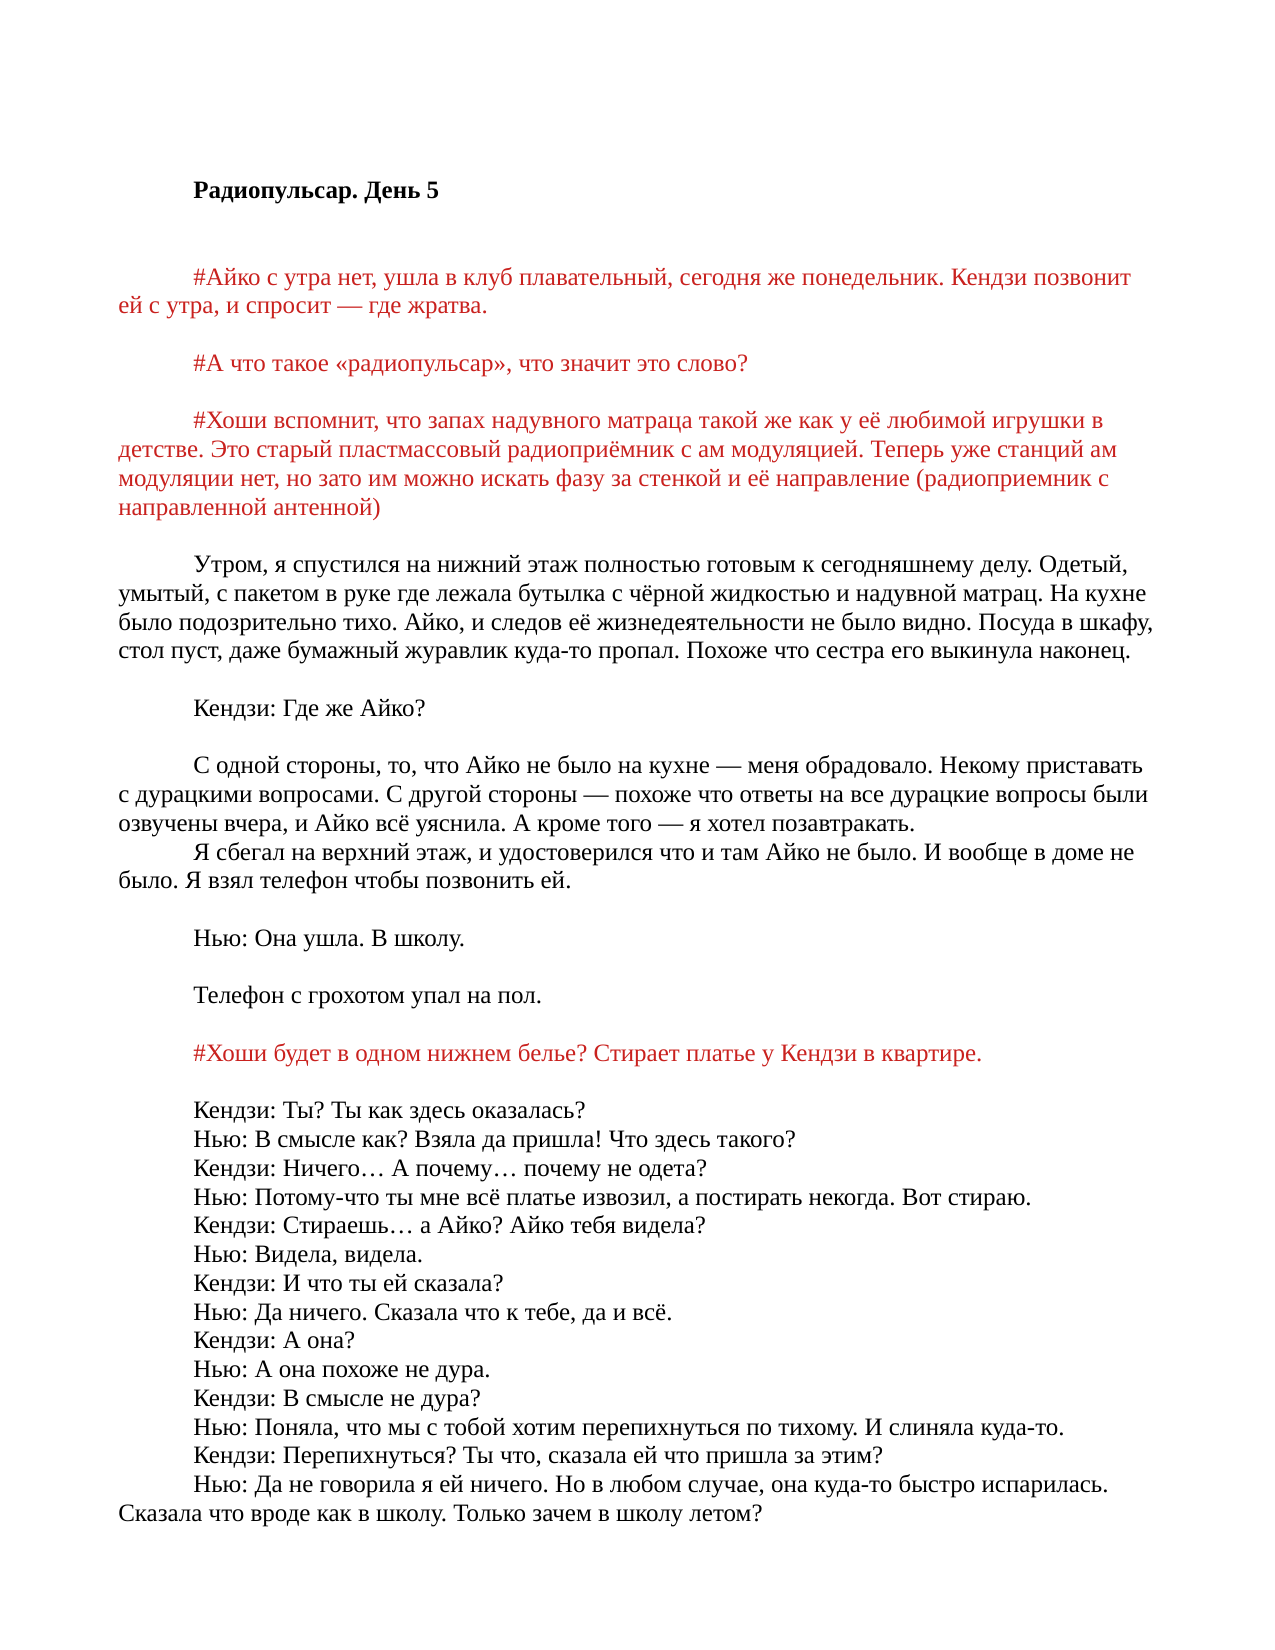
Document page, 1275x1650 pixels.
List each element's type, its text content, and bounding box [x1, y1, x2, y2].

text Нью: А она похоже не дура. [118, 1354, 1157, 1383]
text Кендзи: Ты? Ты как здесь оказалась? [118, 1096, 1157, 1124]
text С одной стороны, то, что Айко не было на кухне — меня обрадовало. Некому приставать с дурацкими вопросами. С другой стороны — похоже что ответы на все дурацкие вопросы были озвучены вчера, и Айко всё уяснила. А кроме того — я хотел позавтракать. [118, 751, 1157, 837]
text Кендзи: Ничего… А почему… почему не одета? [118, 1153, 1157, 1182]
text Утром, я спустился на нижний этаж полностью готовым к сегодняшнему делу. Одетый, умытый, с пакетом в руке где лежала бутылка с чёрной жидкостью и надувной матрац. На кухне было подозрительно тихо. Айко, и следов её жизнедеятельности не было видно. Посуда в шкафу, стол пуст, даже бумажный журавлик куда-то пропал. Похоже что сестра его выкинула наконец. [118, 549, 1157, 664]
text Кендзи: Стираешь… а Айко? Айко тебя видела? [118, 1211, 1157, 1239]
text Нью: Поняла, что мы с тобой хотим перепихнуться по тихому. И слиняла куда-то. [118, 1412, 1157, 1441]
text Кендзи: Перепихнуться? Ты что, сказала ей что пришла за этим? [118, 1441, 1157, 1469]
text Нью: Видела, видела. [118, 1239, 1157, 1268]
text #А что такое «радиопульсар», что значит это слово? [118, 348, 1157, 377]
text Телефон с грохотом упал на пол. [118, 981, 1157, 1009]
text Я сбегал на верхний этаж, и удостоверился что и там Айко не было. И вообще в доме не было. Я взял телефон чтобы позвонить ей. [118, 837, 1157, 894]
text #Хоши вспомнит, что запах надувного матраца такой же как у её любимой игрушки в детстве. Это старый пластмассовый радиоприёмник с ам модуляцией. Теперь уже станций ам модуляции нет, но зато им можно искать фазу за стенкой и её направление (радиоприемник с направленной антенной) [118, 406, 1157, 521]
text Кендзи: И что ты ей сказала? [118, 1268, 1157, 1297]
text Нью: Да ничего. Сказала что к тебе, да и всё. [118, 1297, 1157, 1326]
text #Хоши будет в одном нижнем белье? Стирает платье у Кендзи в квартире. [118, 1038, 1157, 1067]
text Кендзи: В смысле не дура? [118, 1383, 1157, 1412]
text Кендзи: А она? [118, 1326, 1157, 1354]
text Нью: Она ушла. В школу. [118, 923, 1157, 952]
text Нью: Да не говорила я ей ничего. Но в любом случае, она куда-то быстро испарилась. Сказала что вроде как в школу. Только зачем в школу летом? [118, 1469, 1157, 1527]
text Кендзи: Где же Айко? [118, 693, 1157, 722]
text #Айко с утра нет, ушла в клуб плавательный, сегодня же понедельник. Кендзи позвонит ей с утра, и спросит — где жратва. [118, 262, 1157, 319]
text Нью: Потому-что ты мне всё платье извозил, а постирать некогда. Вот стираю. [118, 1182, 1157, 1211]
text Нью: В смысле как? Взяла да пришла! Что здесь такого? [118, 1124, 1157, 1153]
text Радиопульсар. День 5 [118, 176, 1157, 204]
